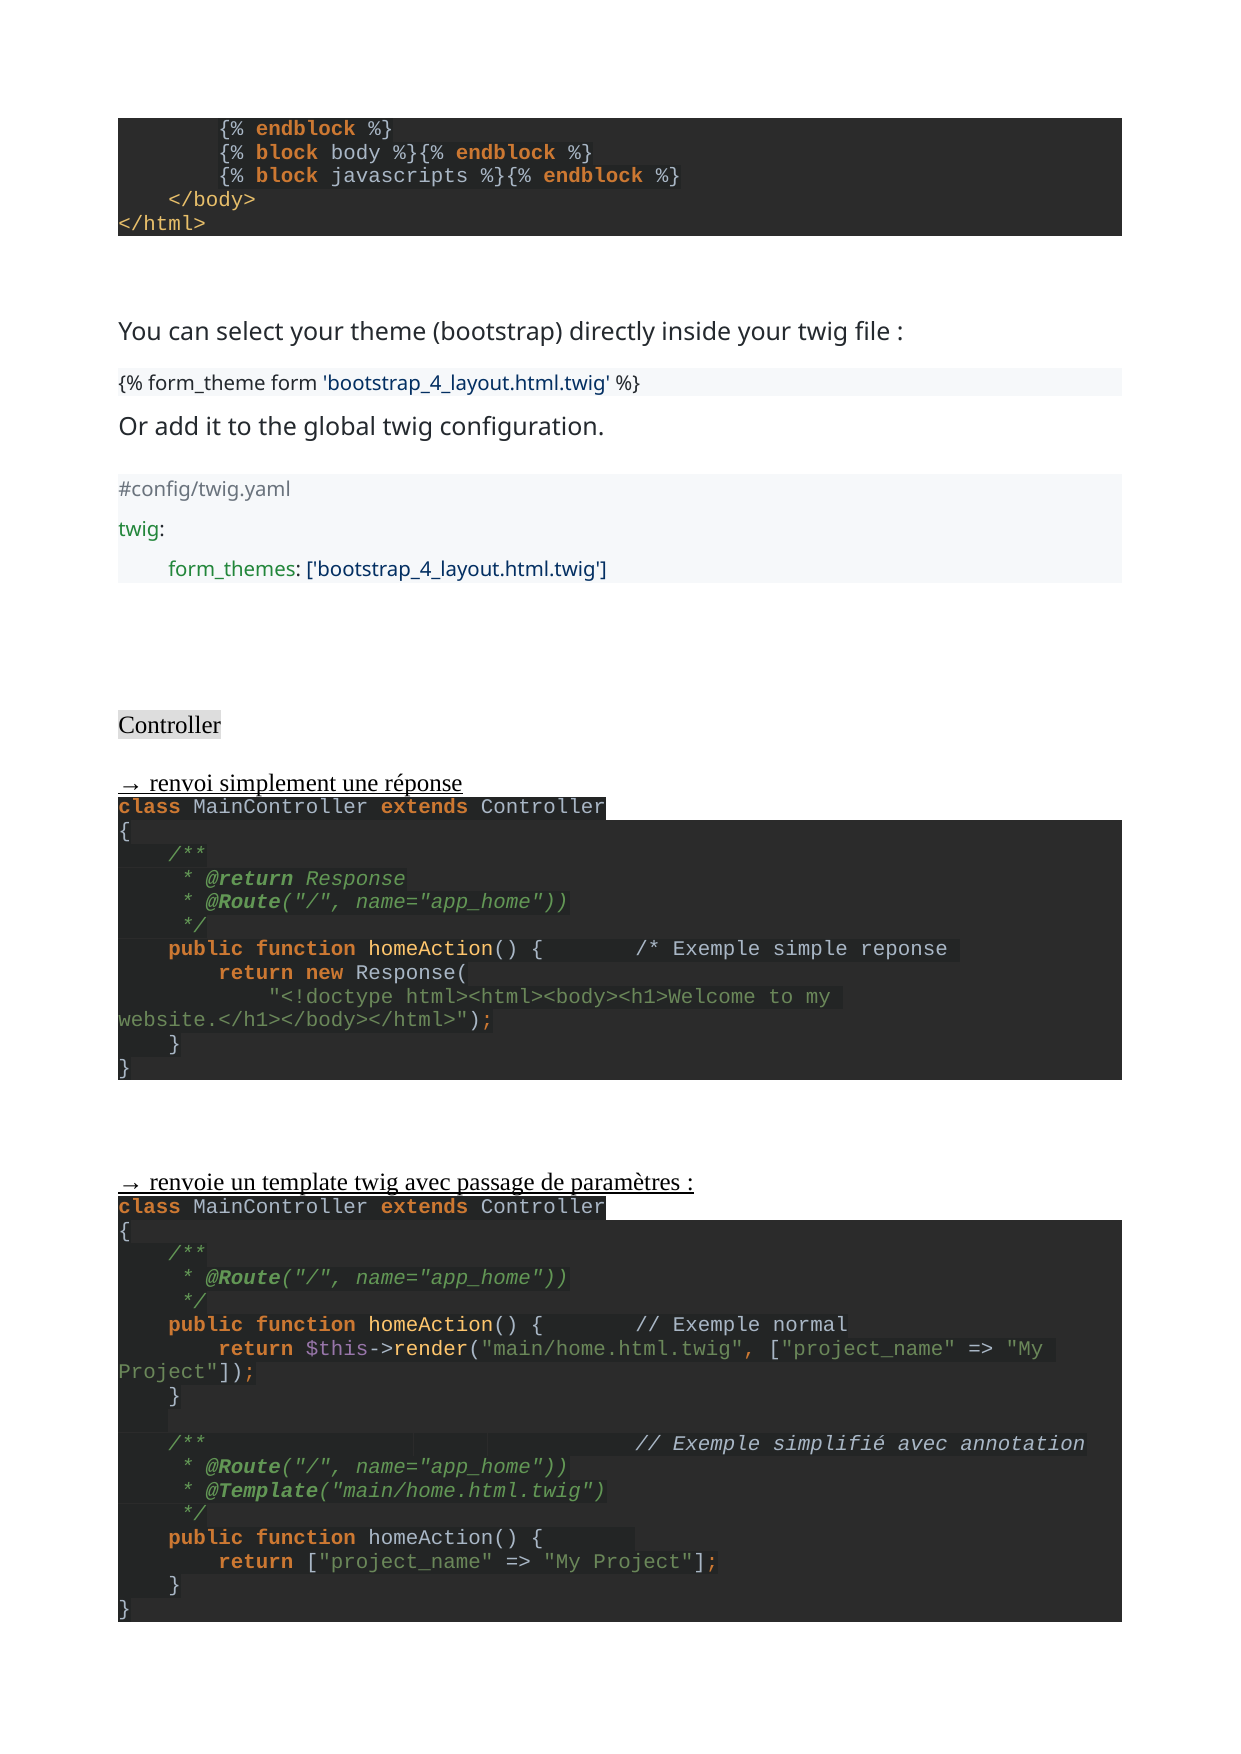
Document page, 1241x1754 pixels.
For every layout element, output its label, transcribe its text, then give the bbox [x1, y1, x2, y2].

text class MainController extends Controller [118, 797, 1122, 820]
text * @Route("/", name="app_home")) [118, 1456, 1122, 1480]
text Controller [118, 710, 1122, 739]
text { [118, 820, 1122, 844]
text * @return Response [118, 867, 1122, 891]
text </html> [118, 213, 1122, 236]
text return ["project_name" => "My Project"]; [118, 1551, 1122, 1574]
text class MainController extends Controller [118, 1196, 1122, 1220]
text /** [118, 1243, 1122, 1267]
text * @Route("/", name="app_home")) [118, 1267, 1122, 1291]
text } [118, 1033, 1122, 1057]
text } [118, 1574, 1122, 1598]
text form_themes: ['bootstrap_4_layout.html.twig'] [118, 555, 1122, 583]
text { [118, 1220, 1122, 1243]
text /** [118, 844, 1122, 867]
text * @Template("main/home.html.twig") [118, 1480, 1122, 1503]
text {% block body %}{% endblock %} [118, 142, 1122, 165]
text } [118, 1598, 1122, 1622]
text public function homeAction() { /* Exemple simple reponse [118, 938, 1122, 962]
text </body> [118, 189, 1122, 213]
text public function homeAction() { // Exemple normal [118, 1314, 1122, 1338]
text {% block javascripts %}{% endblock %} [118, 165, 1122, 189]
text return new Response( [118, 962, 1122, 986]
text #config/twig.yaml [118, 474, 1122, 502]
text "<!doctype html><html><body><h1>Welcome to my website.</h1></body></html>"); [118, 986, 1122, 1033]
text Or add it to the global twig configuration. [118, 409, 1122, 443]
text } [118, 1057, 1122, 1080]
text * @Route("/", name="app_home")) [118, 891, 1122, 915]
text */ [118, 915, 1122, 938]
text /** // Exemple simplifié avec annotation [118, 1432, 1122, 1456]
text return $this->render("main/home.html.twig", ["project_name" => "My Project"]); [118, 1338, 1122, 1385]
text → renvoie un template twig avec passage de paramètres : [118, 1167, 1122, 1196]
text You can select your theme (bootstrap) directly inside your twig file : [118, 313, 1122, 347]
text } [118, 1385, 1122, 1409]
text twig: [118, 514, 1122, 542]
text public function homeAction() { [118, 1527, 1122, 1551]
text {% form_theme form 'bootstrap_4_layout.html.twig' %} [118, 368, 1122, 396]
text */ [118, 1503, 1122, 1527]
text */ [118, 1291, 1122, 1314]
text {% endblock %} [118, 118, 1122, 142]
text → renvoi simplement une réponse [118, 768, 1122, 797]
